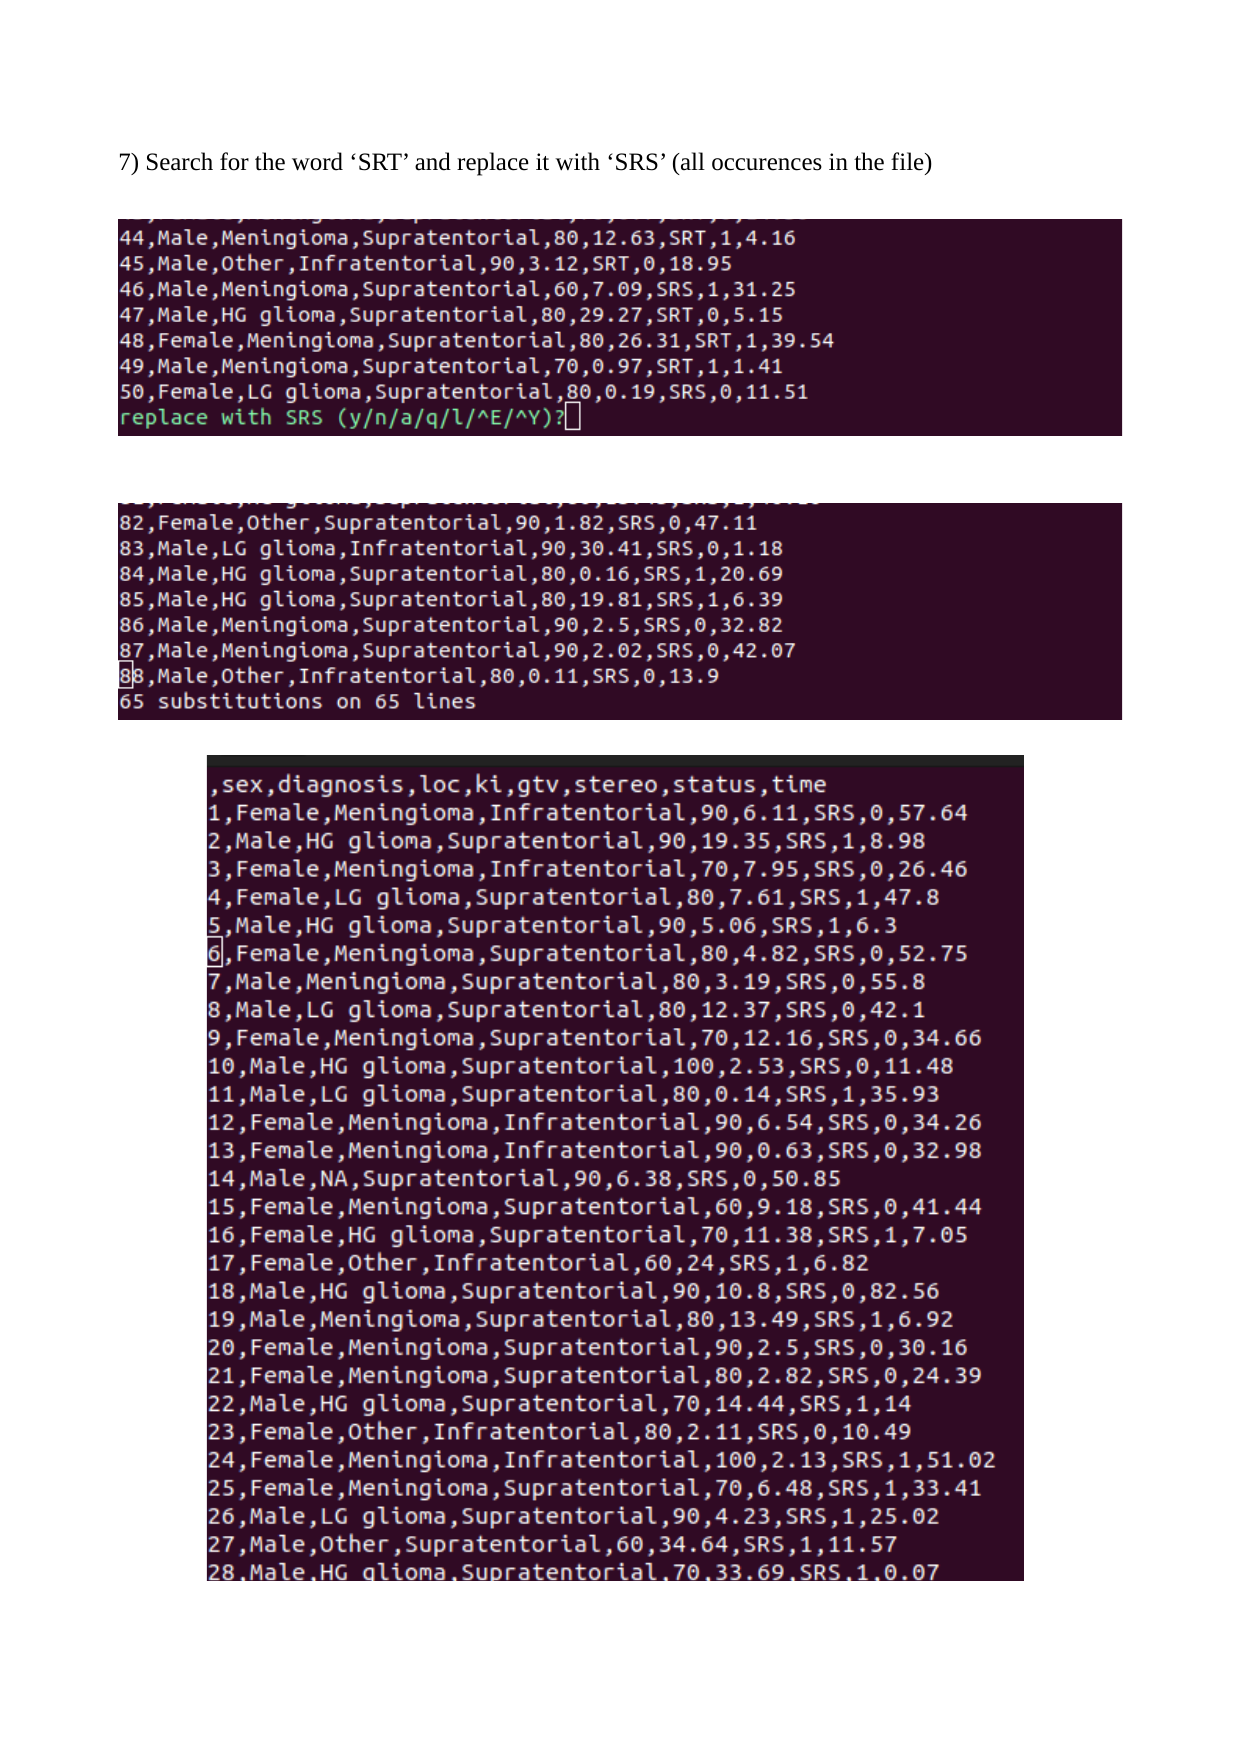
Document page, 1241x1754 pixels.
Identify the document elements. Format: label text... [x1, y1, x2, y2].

text 7) Search for the word ‘SRT’ and replace it with ‘SRS’ (all occurences in the file) [118, 147, 1122, 176]
picture [118, 503, 1123, 720]
picture [118, 219, 1123, 436]
picture [206, 755, 1024, 1581]
